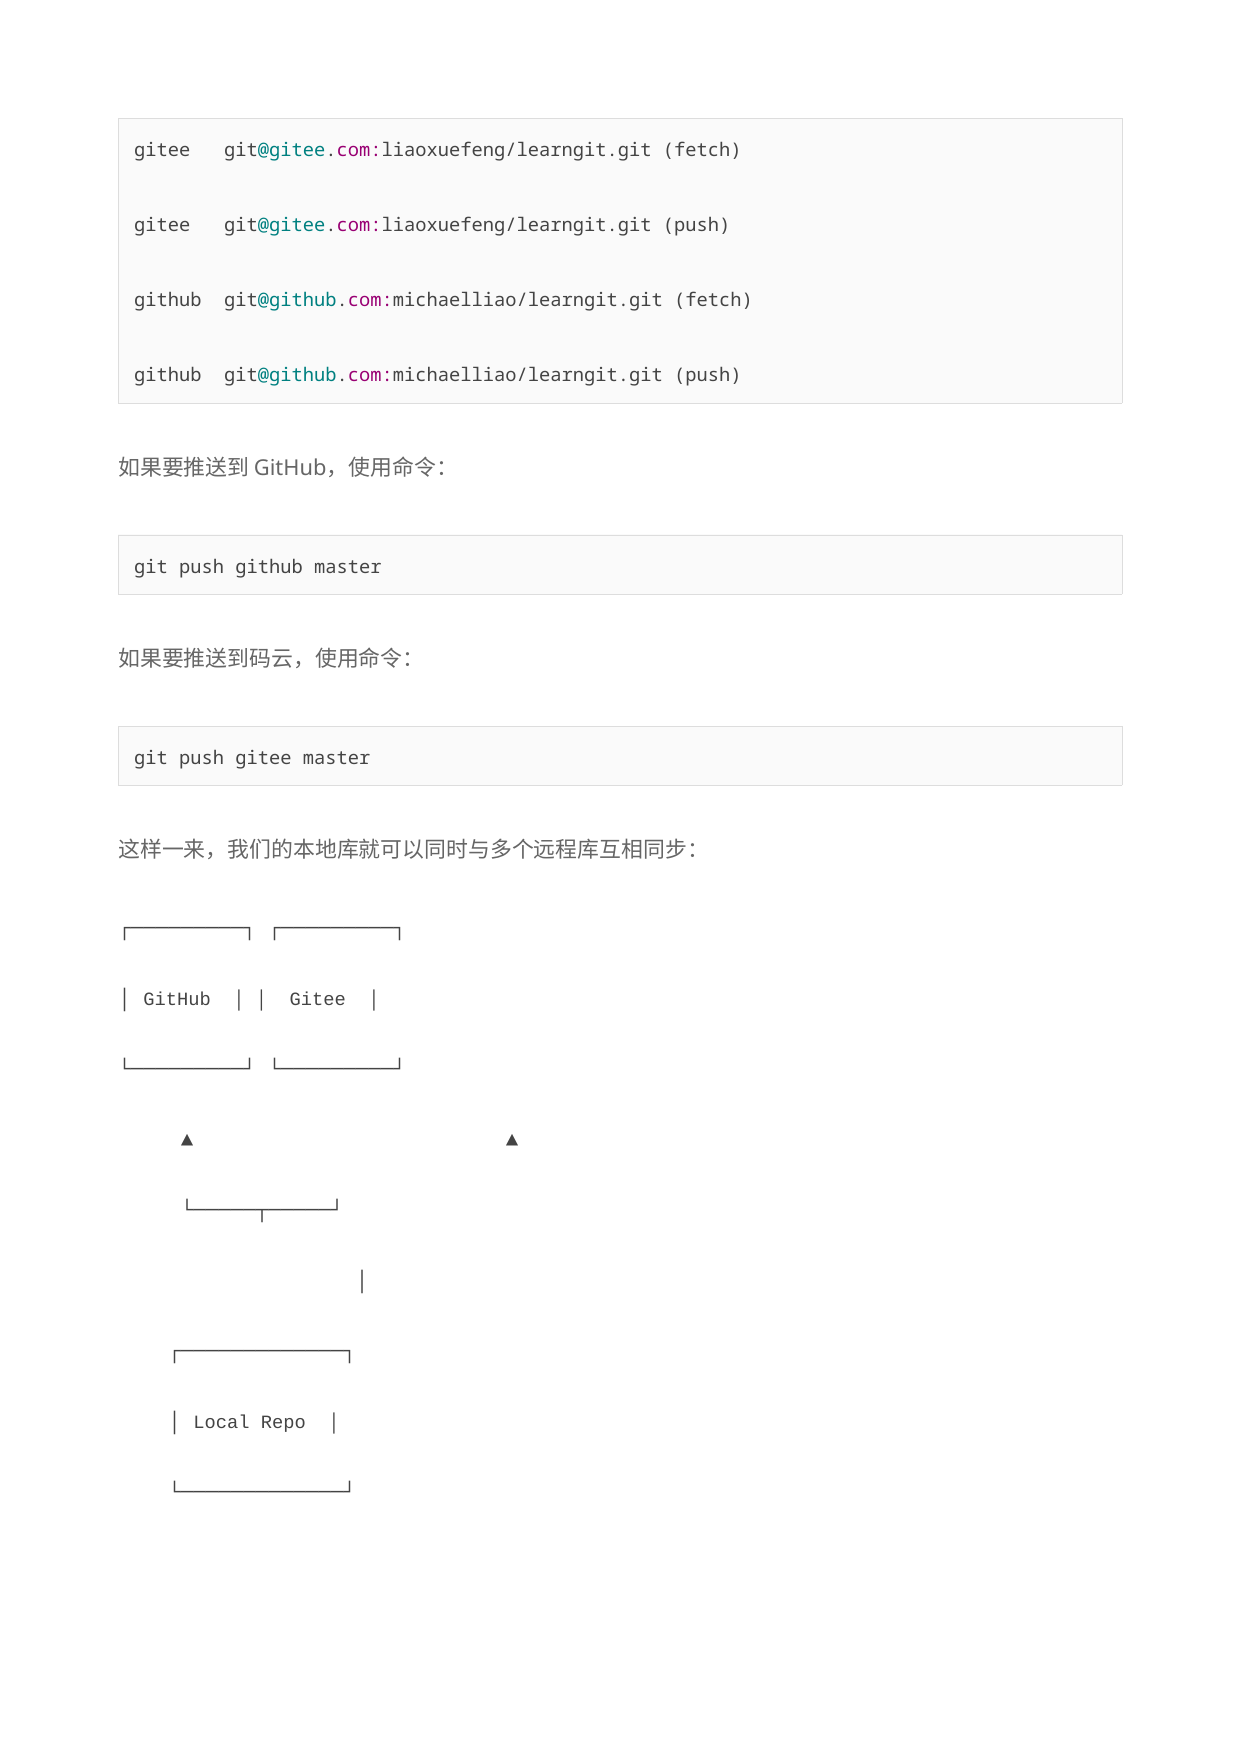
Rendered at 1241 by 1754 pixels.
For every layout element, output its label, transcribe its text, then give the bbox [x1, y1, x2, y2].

text git push github master [119, 536, 1122, 594]
text ▲ ▲ [118, 1129, 1122, 1152]
text │ [362, 1270, 1122, 1293]
text gitee git@gitee.com:liaoxuefeng/learngit.git (push) [119, 193, 1122, 237]
text ┌─────────┐ ┌─────────┐ [118, 917, 1122, 941]
text 这样一来，我们的本地库就可以同时与多个远程库互相同步： [118, 832, 1122, 864]
text 如果要推送到码云，使用命令： [118, 641, 1122, 673]
text │ Local Repo │ [118, 1411, 174, 1434]
text 如果要推送到GitHub，使用命令： [118, 449, 1122, 481]
text └─────────┘ └─────────┘ [118, 1058, 1122, 1082]
text │ GitHub │ │ Gitee │ [125, 988, 1122, 1011]
text github git@github.com:michaelliao/learngit.git (fetch) [119, 268, 1122, 312]
text └─────────────┘ [118, 1481, 1122, 1505]
text ┌─────────────┐ [118, 1340, 1122, 1364]
text └─────┬─────┘ [118, 1199, 1122, 1223]
text github git@github.com:michaelliao/learngit.git (push) [119, 343, 1122, 403]
text │ Local Repo │ [175, 1411, 1122, 1434]
text git push gitee master [119, 727, 1122, 785]
text │ [118, 1270, 361, 1293]
text gitee git@gitee.com:liaoxuefeng/learngit.git (fetch) [119, 119, 1122, 162]
